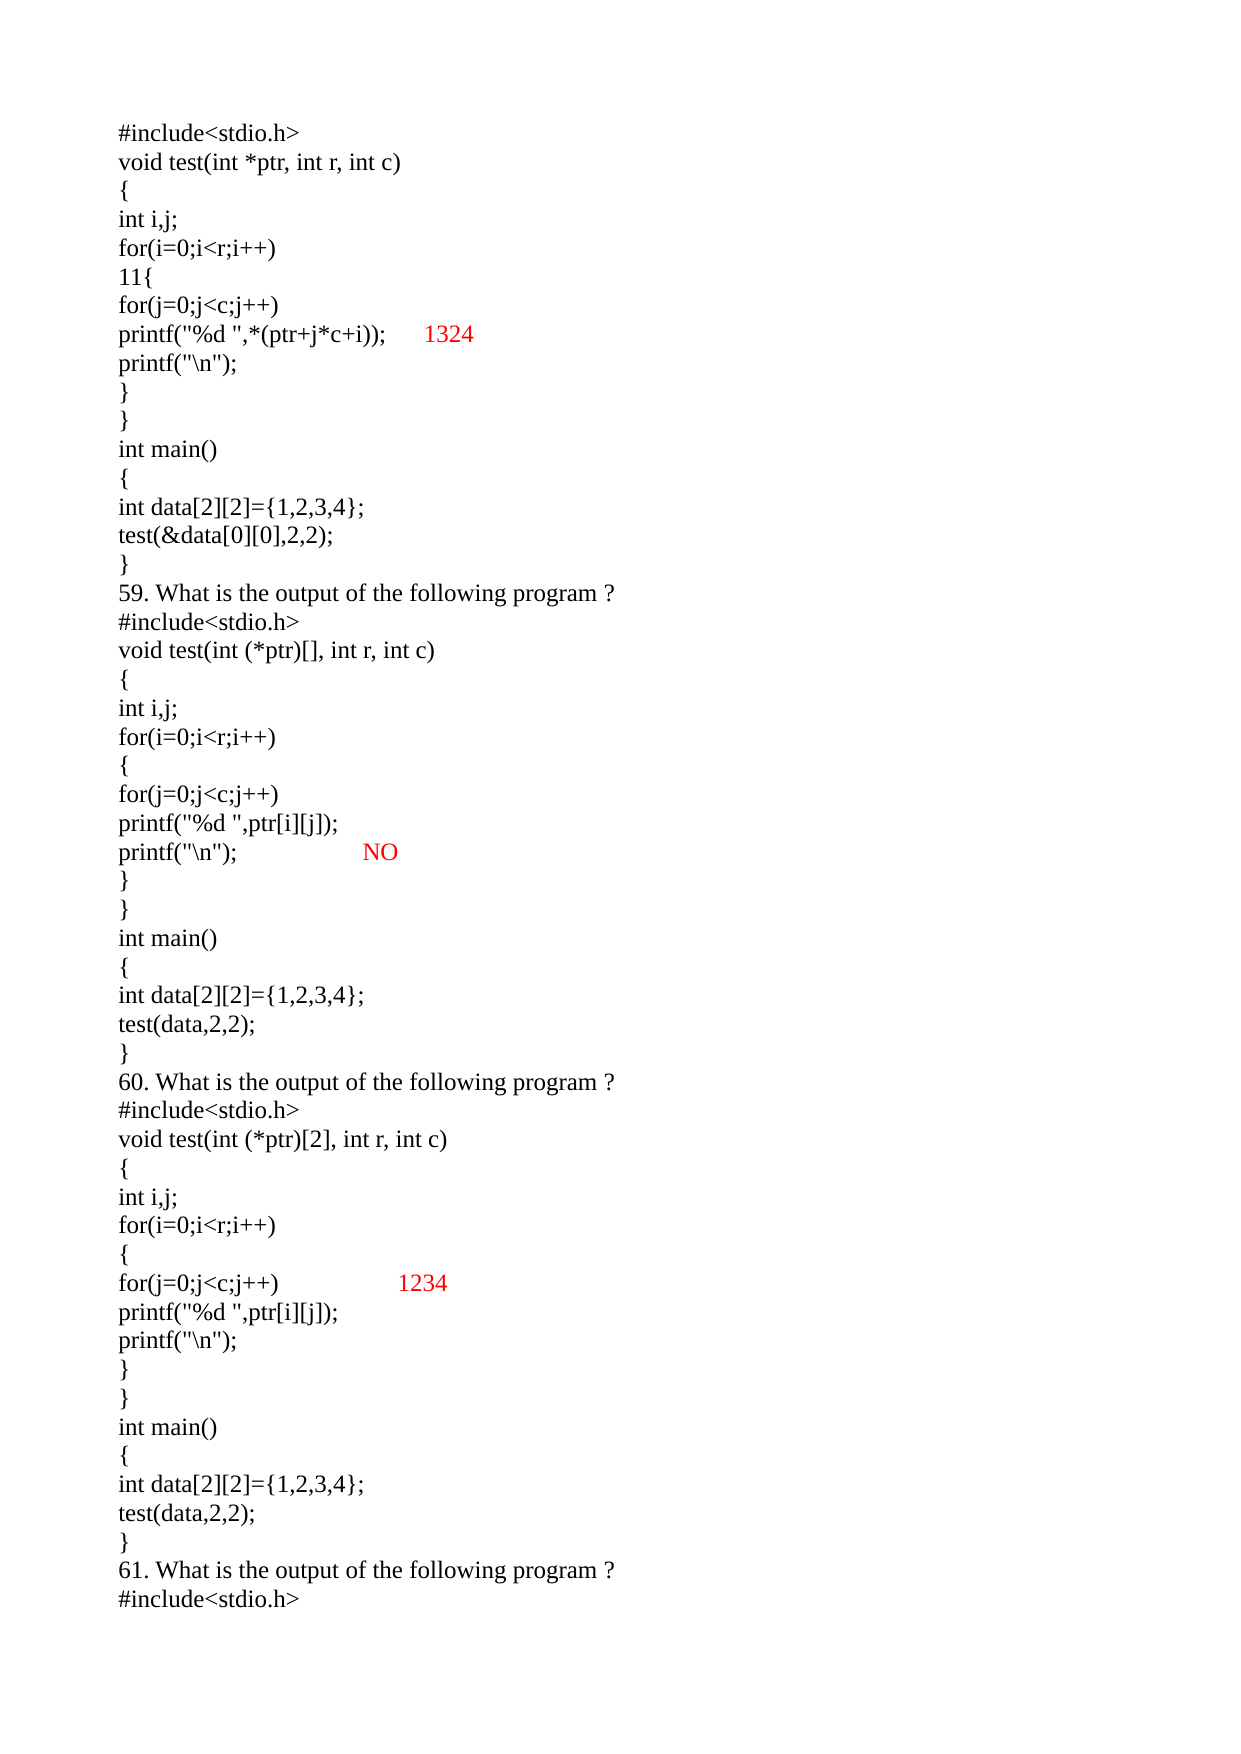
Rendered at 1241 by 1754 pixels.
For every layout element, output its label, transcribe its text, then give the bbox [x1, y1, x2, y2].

text } [118, 1354, 1122, 1383]
text { [118, 664, 1122, 693]
text #include<stdio.h> [118, 1096, 1122, 1124]
text printf("\n"); NO [118, 837, 1122, 866]
text 61. What is the output of the following program ? [118, 1556, 1122, 1584]
text { [118, 1153, 1122, 1182]
text 11{ [118, 262, 1122, 291]
text void test(int (*ptr)[2], int r, int c) [118, 1124, 1122, 1153]
text { [118, 952, 1122, 981]
text int i,j; [118, 1182, 1122, 1211]
text { [118, 1239, 1122, 1268]
text printf("\n"); [118, 348, 1122, 377]
text printf("\n"); [118, 1326, 1122, 1354]
text } [118, 866, 1122, 894]
text test(&data[0][0],2,2); [118, 521, 1122, 549]
text test(data,2,2); [118, 1498, 1122, 1527]
text printf("%d ",*(ptr+j*c+i)); 1324 [118, 319, 1122, 348]
text int i,j; [118, 693, 1122, 722]
text 60. What is the output of the following program ? [118, 1067, 1122, 1096]
text int main() [118, 923, 1122, 952]
text #include<stdio.h> [118, 118, 1122, 147]
text for(i=0;i<r;i++) [118, 722, 1122, 751]
text for(j=0;j<c;j++) [118, 779, 1122, 808]
text int main() [118, 1412, 1122, 1441]
text } [118, 1527, 1122, 1556]
text int data[2][2]={1,2,3,4}; [118, 1469, 1122, 1498]
text 59. What is the output of the following program ? [118, 578, 1122, 607]
text test(data,2,2); [118, 1009, 1122, 1038]
text void test(int *ptr, int r, int c) [118, 147, 1122, 176]
text for(i=0;i<r;i++) [118, 1211, 1122, 1239]
text for(j=0;j<c;j++) [118, 291, 1122, 319]
text for(j=0;j<c;j++) 1234 [118, 1268, 1122, 1297]
text printf("%d ",ptr[i][j]); [118, 1297, 1122, 1326]
text } [118, 1038, 1122, 1067]
text for(i=0;i<r;i++) [118, 233, 1122, 262]
text } [118, 377, 1122, 406]
text { [118, 751, 1122, 779]
text { [118, 463, 1122, 492]
text #include<stdio.h> [118, 1584, 1122, 1613]
text int main() [118, 434, 1122, 463]
text { [118, 176, 1122, 204]
text int data[2][2]={1,2,3,4}; [118, 981, 1122, 1009]
text printf("%d ",ptr[i][j]); [118, 808, 1122, 837]
text } [118, 406, 1122, 434]
text void test(int (*ptr)[], int r, int c) [118, 636, 1122, 664]
text #include<stdio.h> [118, 607, 1122, 636]
text { [118, 1441, 1122, 1469]
text int i,j; [118, 204, 1122, 233]
text } [118, 549, 1122, 578]
text } [118, 1383, 1122, 1412]
text int data[2][2]={1,2,3,4}; [118, 492, 1122, 521]
text } [118, 894, 1122, 923]
